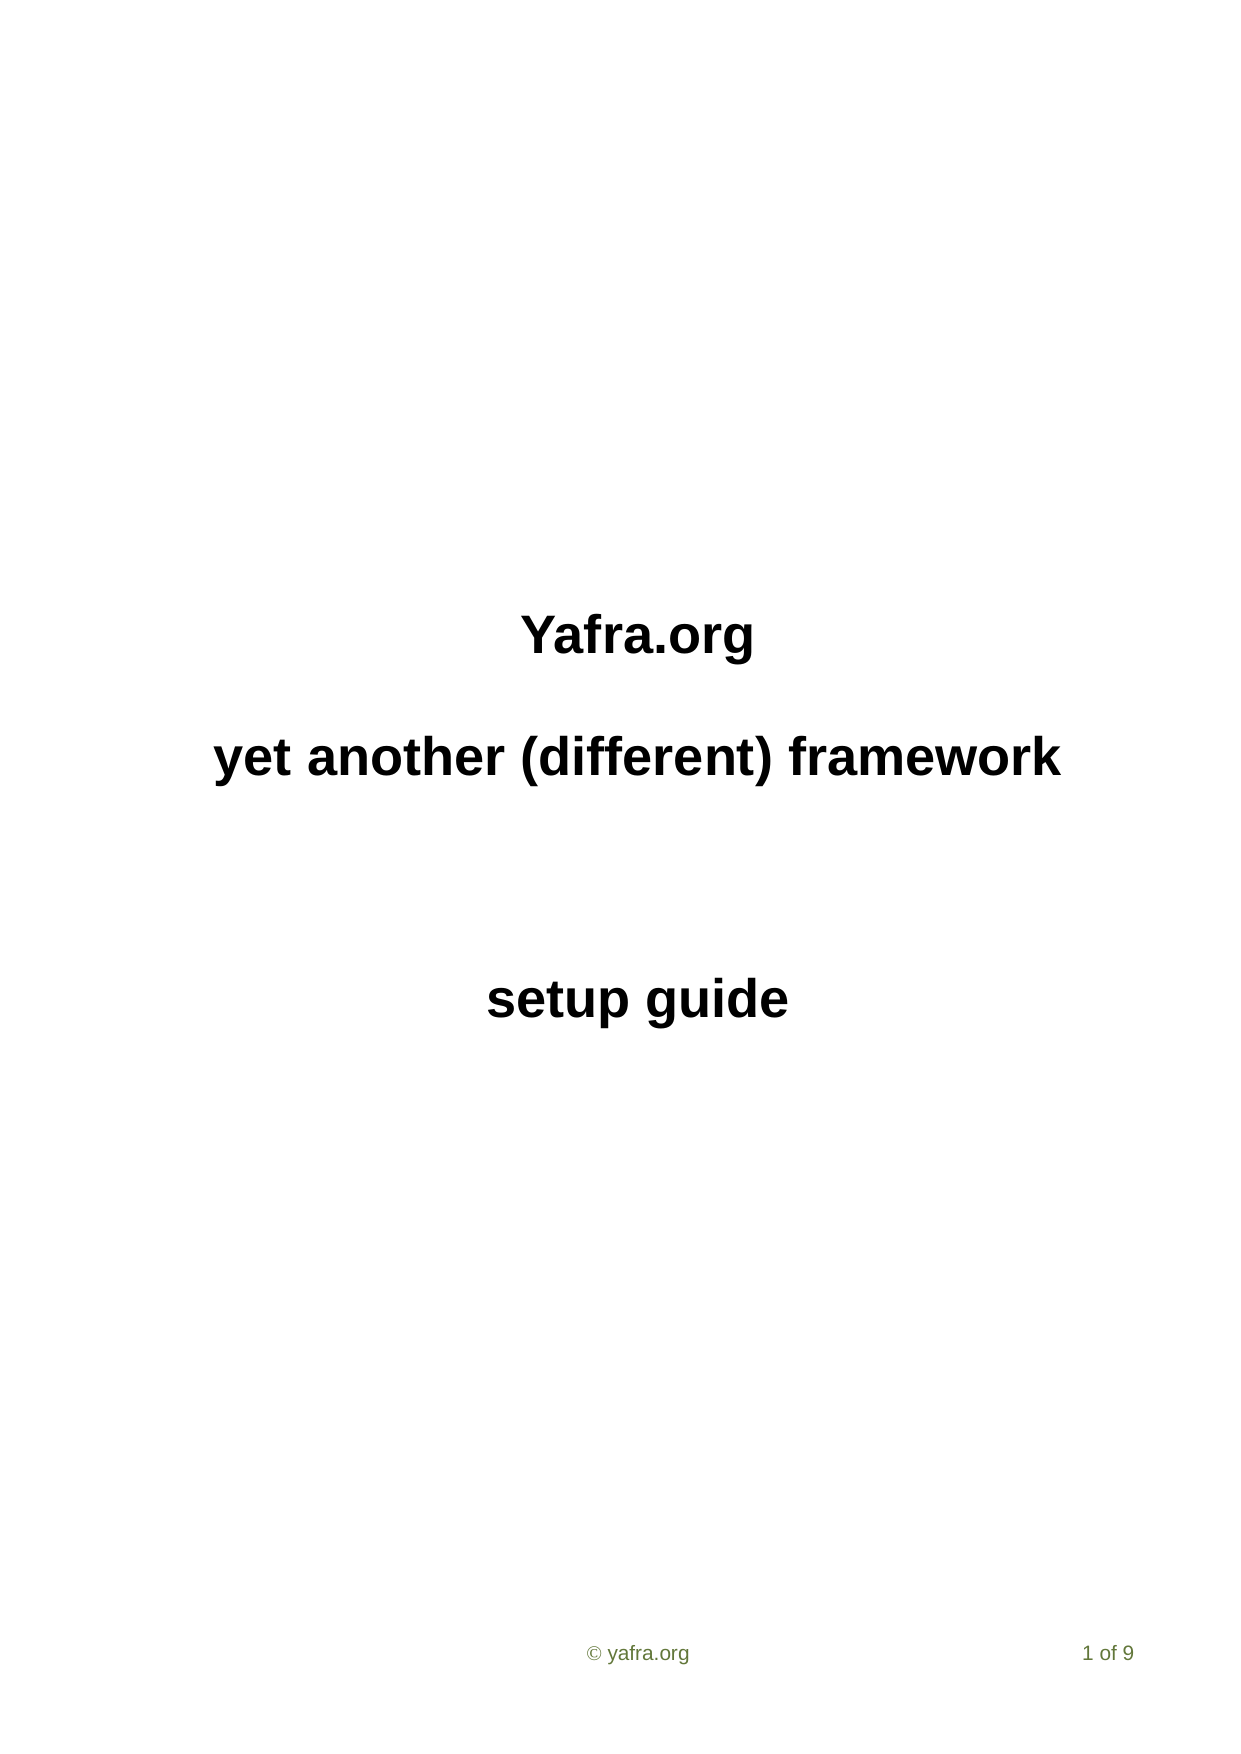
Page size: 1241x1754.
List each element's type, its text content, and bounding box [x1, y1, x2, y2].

title setup guide [142, 967, 1134, 1029]
title yet another (different) framework [142, 724, 1134, 787]
title Yafra.org [142, 603, 1134, 665]
